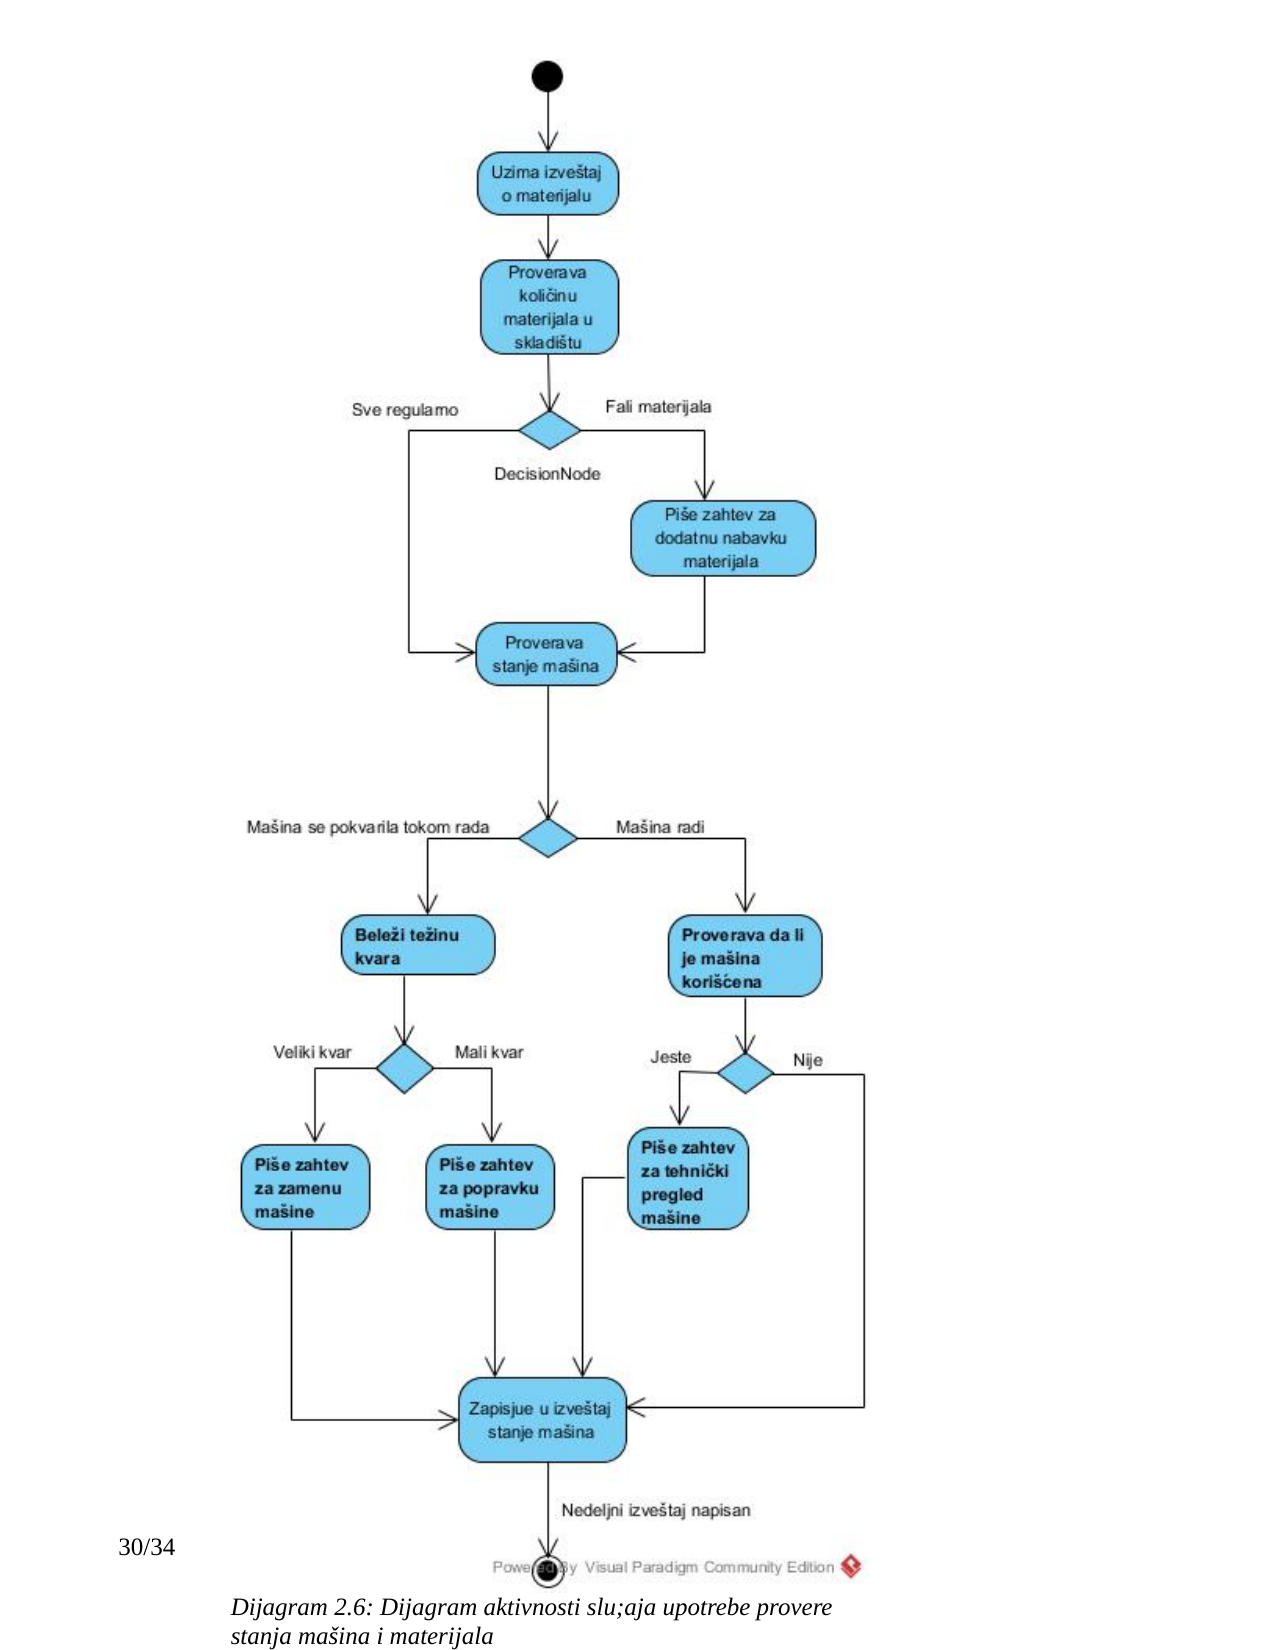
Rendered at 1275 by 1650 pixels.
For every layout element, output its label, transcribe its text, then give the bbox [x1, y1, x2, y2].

picture [230, 58, 870, 1593]
list Dijagram 2.6: Dijagram aktivnosti slu;aja upotrebe provere stanja mašina i materijala [231, 1593, 870, 1650]
